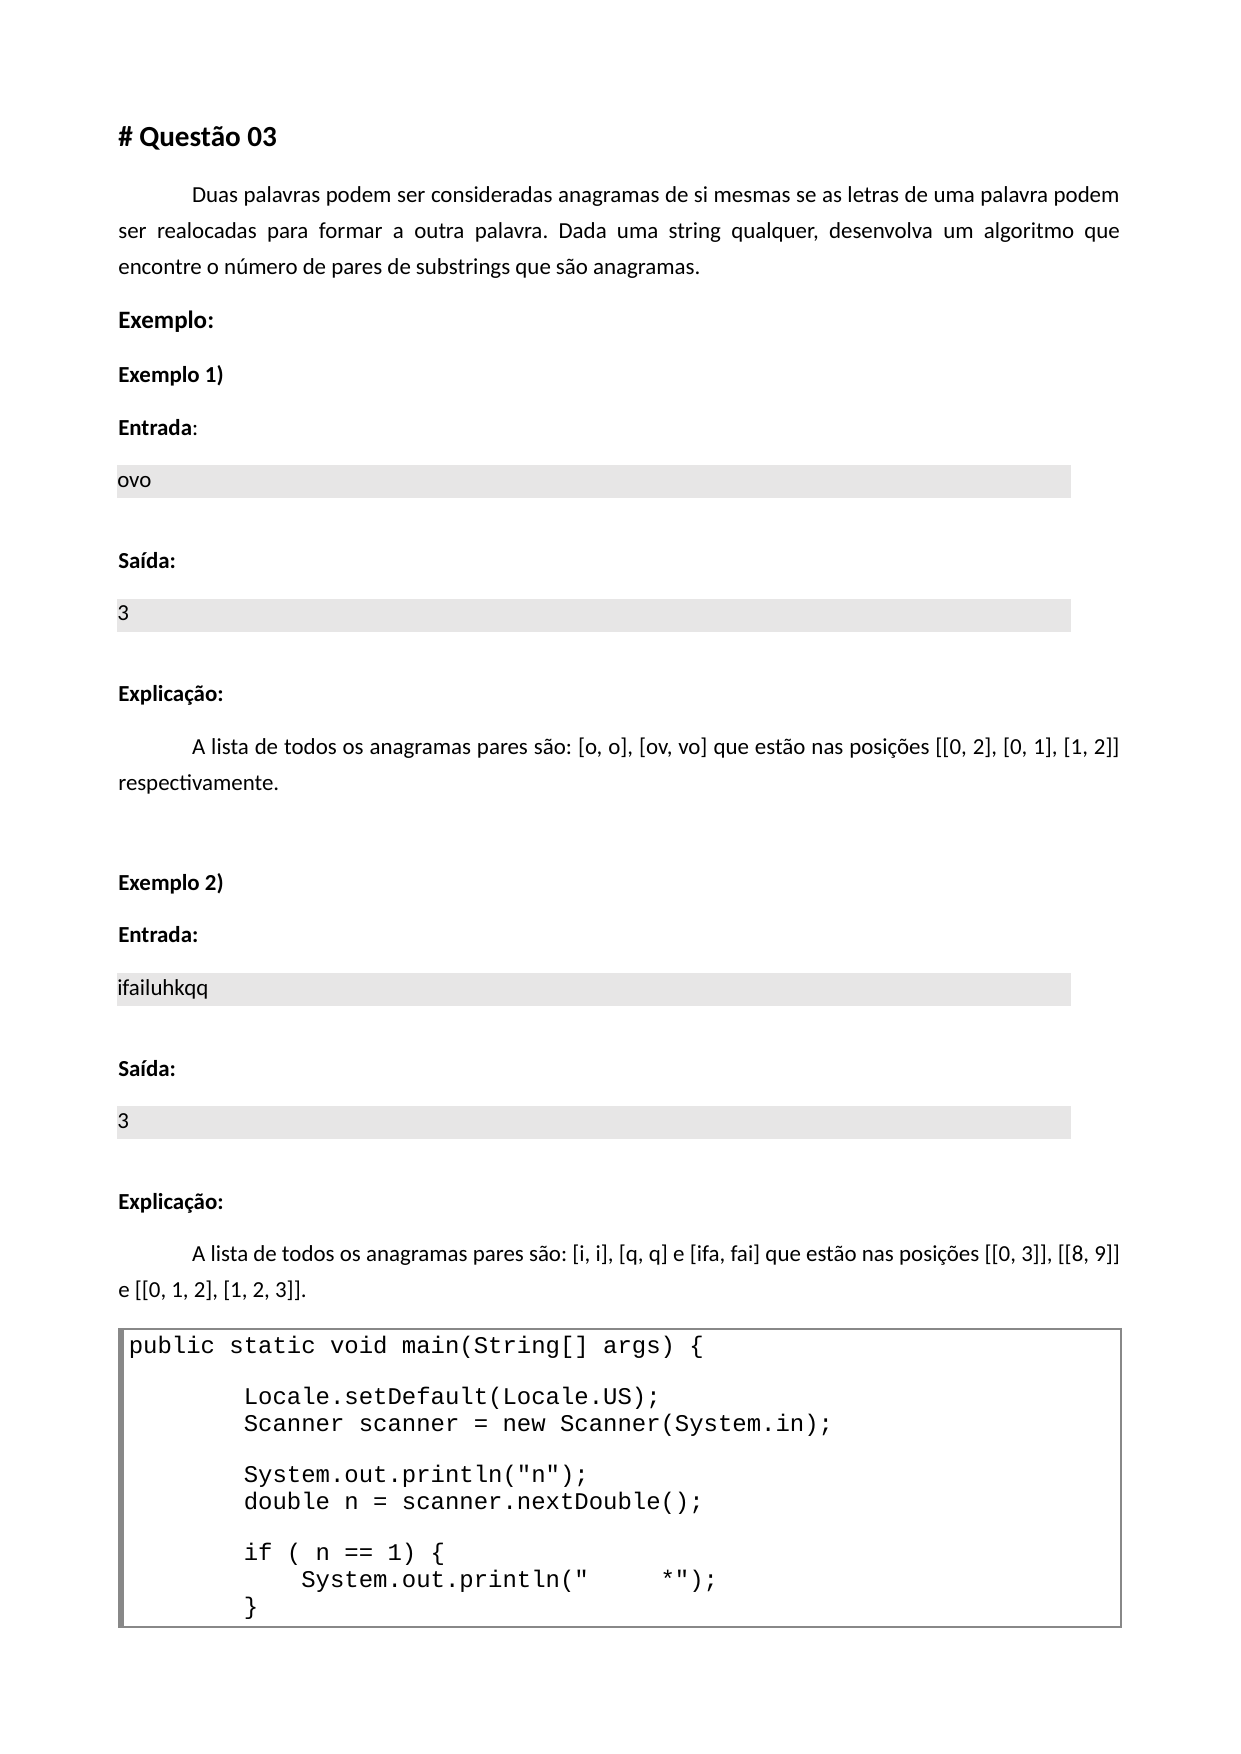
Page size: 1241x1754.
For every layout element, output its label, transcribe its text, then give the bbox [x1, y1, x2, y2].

text Explicação: [118, 679, 1122, 707]
text Locale.setDefault(Locale.US); [124, 1379, 1120, 1406]
text Entrada: [118, 413, 1122, 441]
text Explicação: [118, 1187, 1122, 1215]
text System.out.println("n"); [124, 1457, 1120, 1484]
text Exemplo: [118, 304, 1122, 335]
text A lista de todos os anagramas pares são: [i, i], [q, q] e [ifa, fai] que estão nas posições [[0, 3]], [[8, 9]] e [[0, 1, 2], [1, 2, 3]]. [118, 1239, 1122, 1303]
text public static void main(String[] args) { [124, 1330, 1120, 1361]
table_header 3 [117, 599, 1071, 632]
table_header ifailuhkqq [117, 973, 1071, 1006]
text System.out.println(" *"); [124, 1562, 1120, 1589]
text Saída: [118, 1054, 1122, 1082]
text if ( n == 1) { [124, 1535, 1120, 1562]
text } [124, 1589, 1120, 1626]
text Saída: [118, 546, 1122, 574]
text double n = scanner.nextDouble(); [124, 1484, 1120, 1517]
text Duas palavras podem ser consideradas anagramas de si mesmas se as letras de uma palavra podem ser realocadas para formar a outra palavra. Dada uma string qualquer, desenvolva um algoritmo que encontre o número de pares de substrings que são anagramas. [118, 180, 1122, 280]
text Exemplo 1) [118, 360, 1122, 388]
text Entrada: [118, 920, 1122, 948]
text A lista de todos os anagramas pares são: [o, o], [ov, vo] que estão nas posições [[0, 2], [0, 1], [1, 2]] respectivamente. [118, 732, 1122, 796]
table_header 3 [117, 1106, 1071, 1139]
table_header ovo [117, 465, 1071, 498]
text Exemplo 2) [118, 868, 1122, 896]
text Scanner scanner = new Scanner(System.in); [124, 1406, 1120, 1439]
text # Questão 03 [118, 118, 1122, 154]
